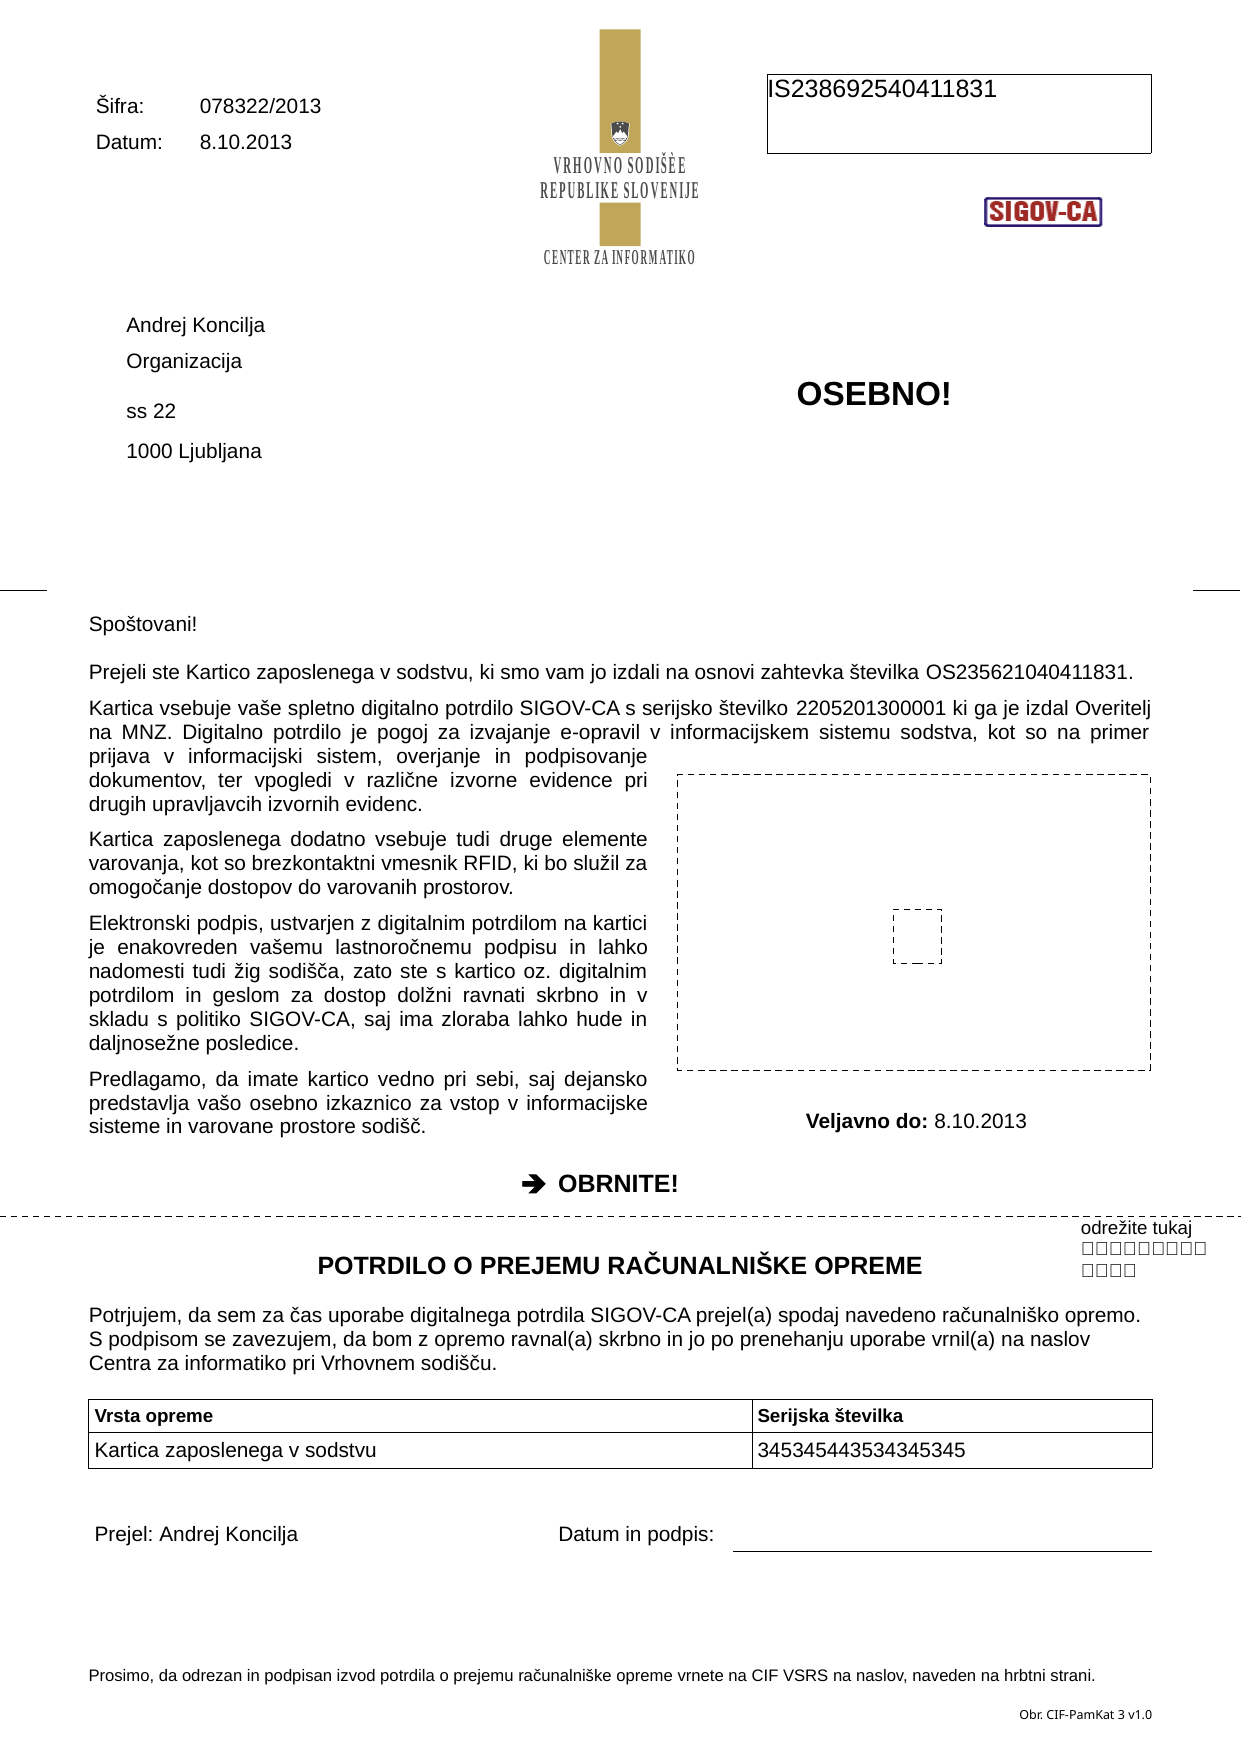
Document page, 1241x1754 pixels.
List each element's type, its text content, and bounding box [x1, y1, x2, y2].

text Potrjujem, da sem za čas uporabe digitalnega potrdila SIGOV-CA prejel(a) spodaj navedeno računalniško opremo. S podpisom se zavezujem, da bom z opremo ravnal(a) skrbno in jo po prenehanju uporabe vrnil(a) na naslov Centra za informatiko pri Vrhovnem sodišču. [88, 1303, 1152, 1375]
table_header Serijska številka [753, 1400, 1152, 1432]
text Veljavno do: 8.10.2013 [680, 1109, 1153, 1133]
text Kartica vsebuje vaše spletno digitalno potrdilo SIGOV-CA s serijsko številko 2205201300001 ki ga je izdal Overitelj na MNZ. Digitalno potrdilo je pogoj za izvajanje e-opravil v informacijskem sistemu sodstva, kot so na primer prijava v informacijski sistem, overjanje in podpisovanje dokumentov, ter vpogledi v različne izvorne evidence pri drugih upravljavcih izvornih evidenc. [88, 696, 1152, 815]
text Elektronski podpis, ustvarjen z digitalnim potrdilom na kartici je enakovreden vašemu lastnoročnemu podpisu in lahko nadomesti tudi žig sodišča, zato ste s kartico oz. digitalnim potrdilom in geslom za dostop dolžni ravnati skrbno in v skladu s politiko SIGOV-CA, saj ima zloraba lahko hude in daljnosežne posledice. [88, 911, 1152, 1054]
text IS238692540411831 [768, 75, 1151, 103]
picture [984, 197, 1103, 227]
table_header Datum in podpis: [552, 1516, 733, 1551]
table_cell 1000 Ljubljana [121, 433, 618, 468]
table_cell ss 22 [121, 394, 618, 433]
text Kartica zaposlenega dodatno vsebuje tudi druge elemente varovanja, kot so brezkontaktni vmesnik RFID, ki bo služil za omogočanje dostopov do varovanih prostorov. [88, 827, 1152, 899]
text POTRDILO O PREJEMU RAČUNALNIŠKE OPREME [88, 1251, 1152, 1279]
text Predlagamo, da imate kartico vedno pri sebi, saj dejansko predstavlja vašo osebno izkaznico za vstop v informacijske sisteme in varovane prostore sodišč. [88, 1066, 1152, 1138]
table_cell 8.10.2013 [194, 124, 486, 159]
table_header Šifra: [90, 89, 194, 124]
text Spoštovani! [88, 612, 1152, 636]
table_header Andrej Koncilja [121, 308, 618, 343]
table_header Prejel: Andrej Koncilja [89, 1516, 552, 1551]
table_cell 345345443534345345 [753, 1433, 1152, 1468]
table_cell Kartica zaposlenega v sodstvu [89, 1433, 752, 1468]
table_header [733, 1516, 1152, 1551]
table_cell Organizacija [121, 343, 618, 393]
text Prejeli ste Kartico zaposlenega v sodstvu, ki smo vam jo izdali na osnovi zahtevka številka OS235621040411831. [88, 660, 1152, 684]
table_cell Datum: [90, 124, 194, 159]
table_header 078322/2013 [194, 89, 486, 124]
table_header Vrsta opreme [89, 1400, 752, 1432]
